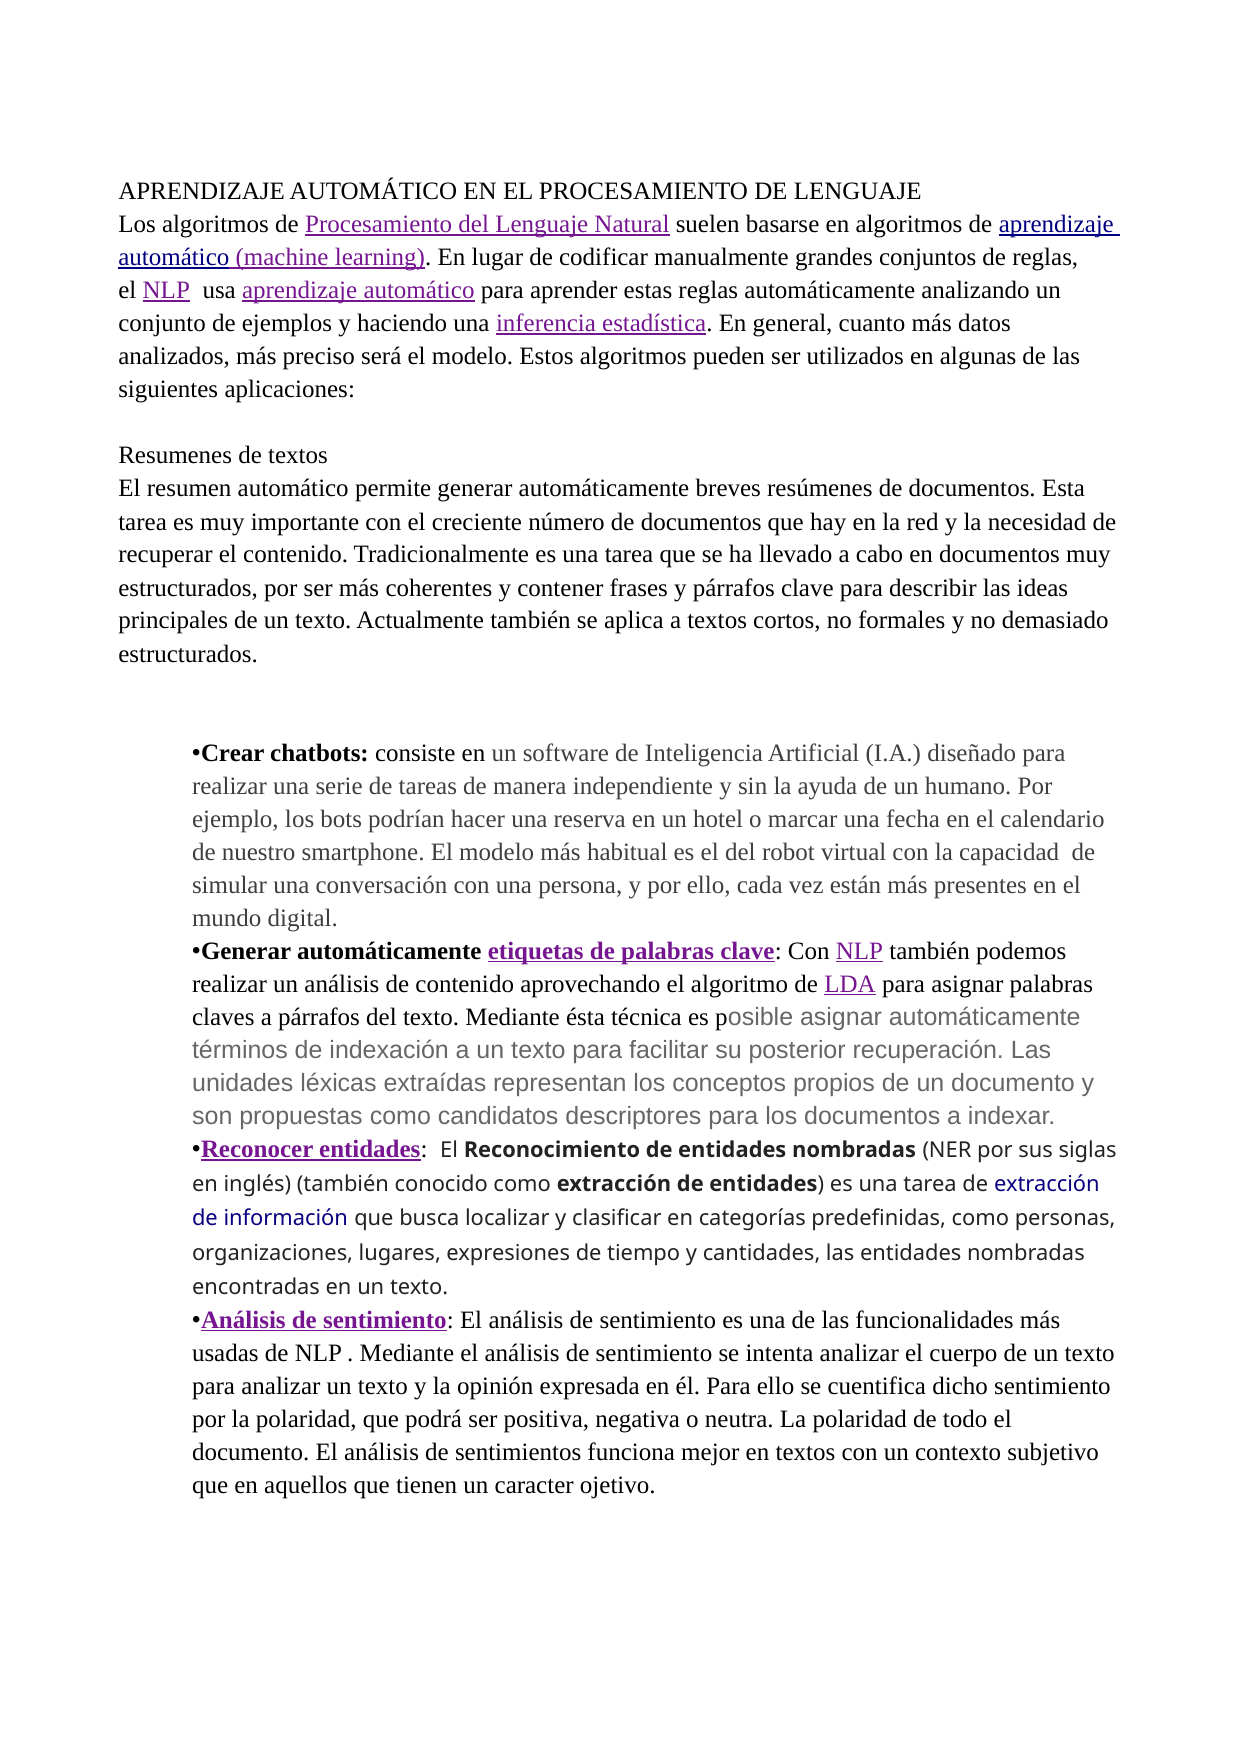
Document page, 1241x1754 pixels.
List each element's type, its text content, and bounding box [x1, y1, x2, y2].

list Generar automáticamente etiquetas de palabras clave: Con NLP también podemos realizar un análisis de contenido aprovechando el algoritmo de LDA para asignar palabras claves a párrafos del texto. Mediante ésta técnica es posible asignar automáticamente términos de indexación a un texto para facilitar su posterior recuperación. Las unidades léxicas extraídas representan los conceptos propios de un documento y son propuestas como candidatos descriptores para los documentos a indexar. [118, 936, 1122, 1130]
text Los algoritmos de Procesamiento del Lenguaje Natural suelen basarse en algoritmos de aprendizaje automático (machine learning). En lugar de codificar manualmente grandes conjuntos de reglas, el NLP usa aprendizaje automático para aprender estas reglas automáticamente analizando un conjunto de ejemplos y haciendo una inferencia estadística. En general, cuanto más datos analizados, más preciso será el modelo. Estos algoritmos pueden ser utilizados en algunas de las siguientes aplicaciones: [118, 209, 1122, 403]
text Resumenes de textos [118, 441, 1122, 469]
text El resumen automático permite generar automáticamente breves resúmenes de documentos. Esta tarea es muy importante con el creciente número de documentos que hay en la red y la necesidad de recuperar el contenido. Tradicionalmente es una tarea que se ha llevado a cabo en documentos muy estructurados, por ser más coherentes y contener frases y párrafos clave para describir las ideas principales de un texto. Actualmente también se aplica a textos cortos, no formales y no demasiado estructurados. [118, 473, 1122, 667]
text APRENDIZAJE AUTOMÁTICO EN EL PROCESAMIENTO DE LENGUAJE [118, 176, 1122, 205]
list Crear chatbots: consiste en un software de Inteligencia Artificial (I.A.) diseñado para realizar una serie de tareas de manera independiente y sin la ayuda de un humano. Por ejemplo, los bots podrían hacer una reserva en un hotel o marcar una fecha en el calendario de nuestro smartphone. El modelo más habitual es el del robot virtual con la capacidad de simular una conversación con una persona, y por ello, cada vez están más presentes en el mundo digital. [118, 738, 1122, 932]
list Reconocer entidades: El Reconocimiento de entidades nombradas (NER por sus siglas en inglés) (también conocido como extracción de entidades) es una tarea de extracción de información que busca localizar y clasificar en categorías predefinidas, como personas, organizaciones, lugares, expresiones de tiempo y cantidades, las entidades nombradas encontradas en un texto. [118, 1134, 1122, 1301]
list Análisis de sentimiento: El análisis de sentimiento es una de las funcionalidades más usadas de NLP . Mediante el análisis de sentimiento se intenta analizar el cuerpo de un texto para analizar un texto y la opinión expresada en él. Para ello se cuentifica dicho sentimiento por la polaridad, que podrá ser positiva, negativa o neutra. La polaridad de todo el documento. El análisis de sentimientos funciona mejor en textos con un contexto subjetivo que en aquellos que tienen un caracter ojetivo. [118, 1305, 1122, 1532]
